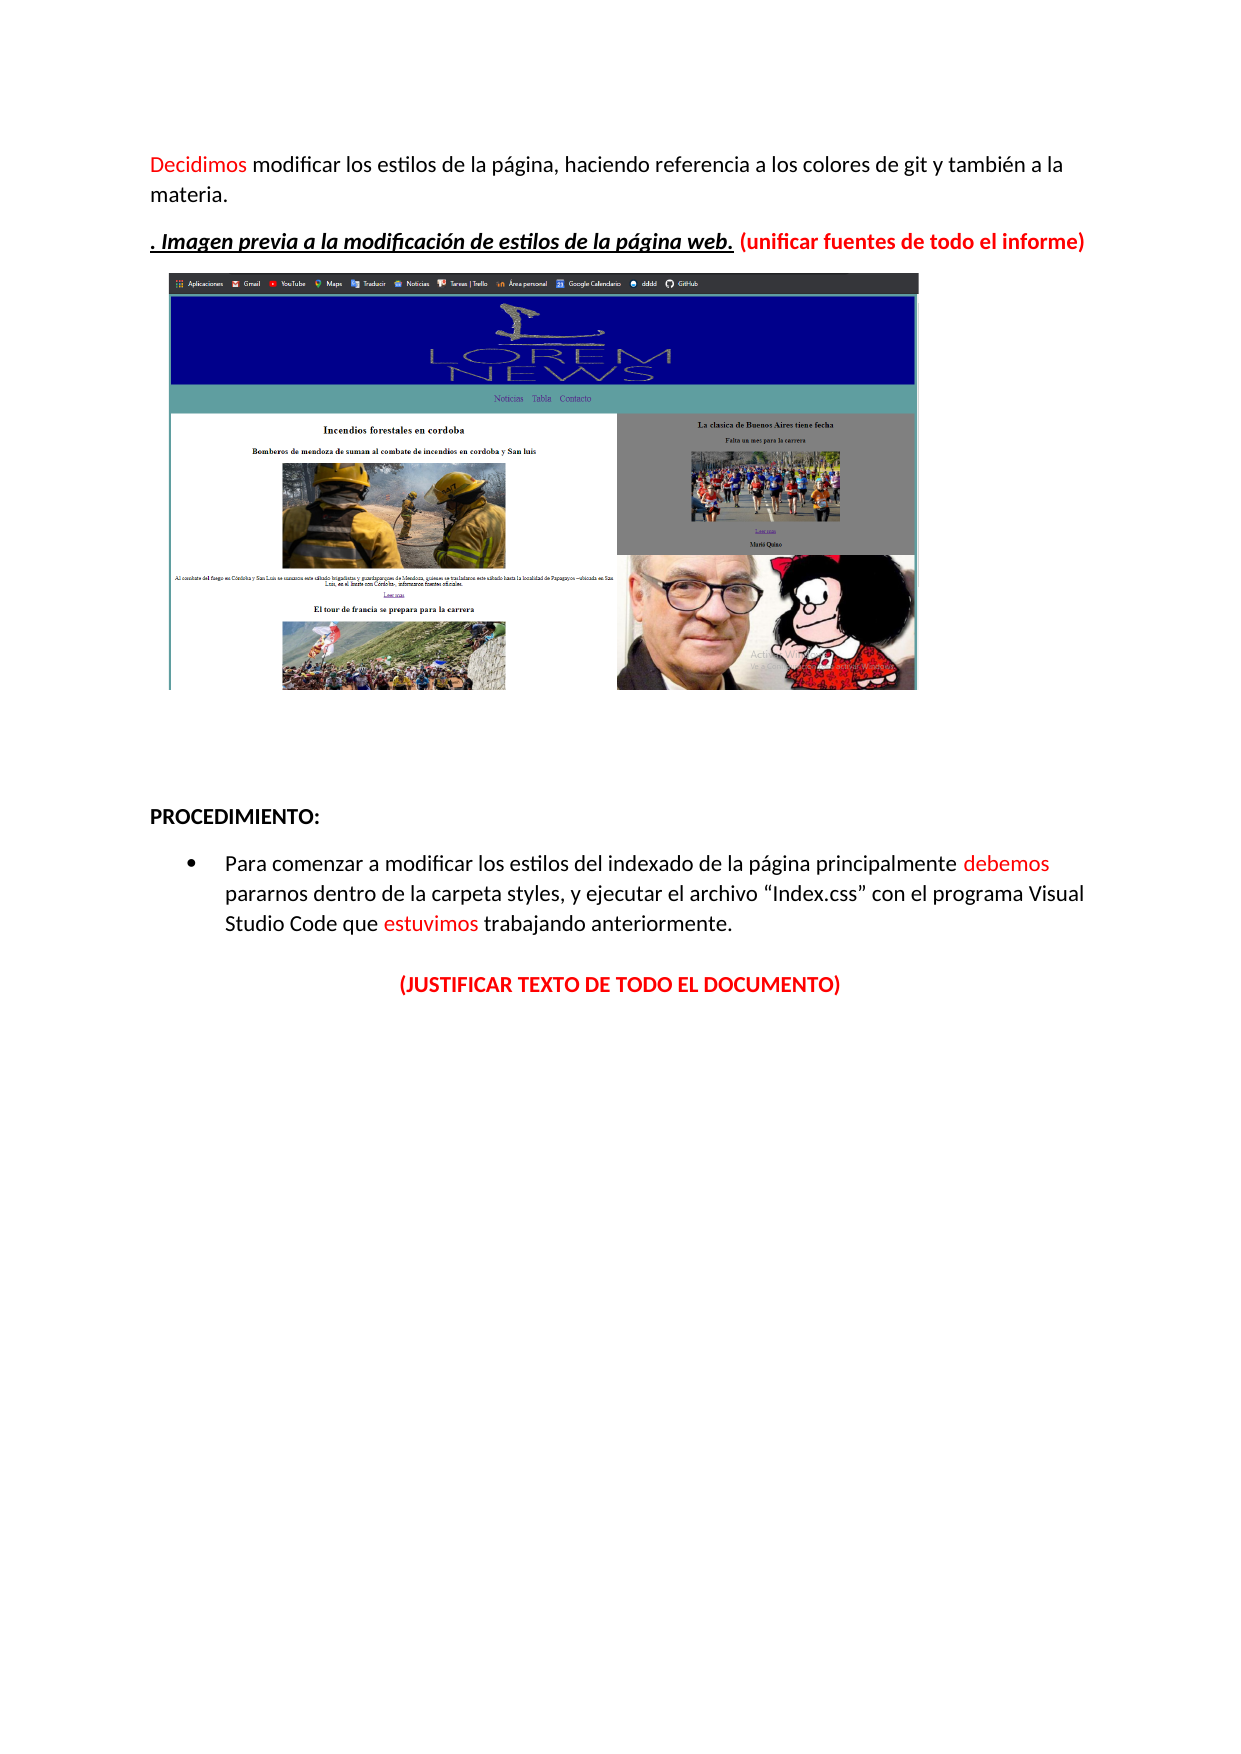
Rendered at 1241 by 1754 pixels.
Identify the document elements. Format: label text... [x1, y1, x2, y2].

list (JUSTIFICAR TEXTO DE TODO EL DOCUMENTO) [150, 970, 1090, 998]
picture [168, 273, 919, 690]
list Para comenzar a modificar los estilos del indexado de la página principalmente debemos pararnos dentro de la carpeta styles, y ejecutar el archivo “Index.css” con el programa Visual Studio Code que estuvimos trabajando anteriormente. [187, 849, 1090, 937]
text . Imagen previa a la modificación de estilos de la página web. (unificar fuentes de todo el informe) [150, 227, 1090, 255]
text PROCEDIMIENTO: [150, 802, 1090, 830]
text Decidimos modificar los estilos de la página, haciendo referencia a los colores de git y también a la materia. [150, 150, 1090, 208]
